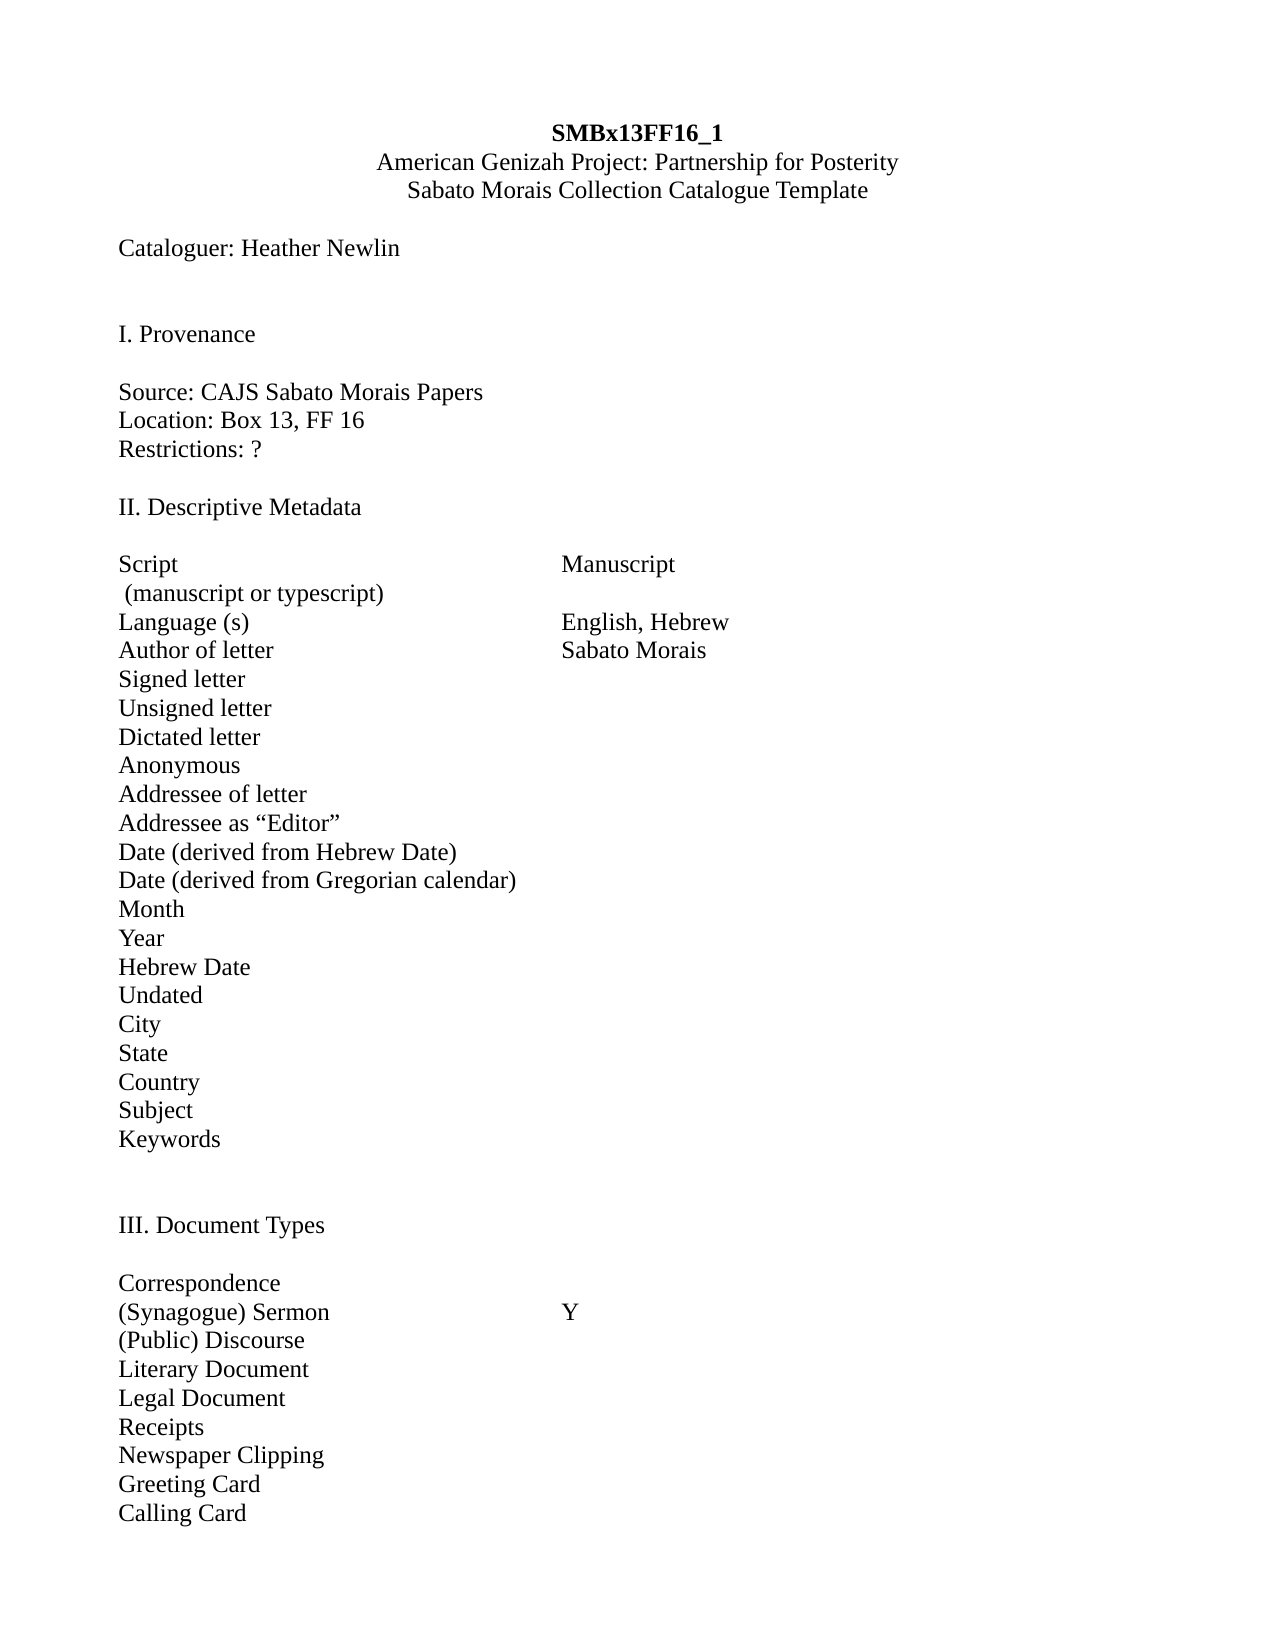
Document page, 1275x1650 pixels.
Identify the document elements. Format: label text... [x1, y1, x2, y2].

text Correspondence [118, 1268, 1157, 1297]
text SMBx13FF16_1 [118, 118, 1157, 147]
text Legal Document [118, 1383, 1157, 1412]
text Author of letter Sabato Morais [118, 636, 1157, 664]
text Year [118, 923, 1157, 952]
text Country [118, 1067, 1157, 1096]
text II. Descriptive Metadata [118, 492, 1157, 521]
text Addressee as “Editor” [118, 808, 1157, 837]
text American Genizah Project: Partnership for Posterity [118, 147, 1157, 176]
text I. Provenance [118, 319, 1157, 348]
text Location: Box 13, FF 16 [118, 406, 1157, 434]
text Literary Document [118, 1354, 1157, 1383]
text Undated [118, 981, 1157, 1009]
text Month [118, 894, 1157, 923]
text Keywords [118, 1124, 1157, 1153]
text Newspaper Clipping [118, 1441, 1157, 1469]
text (manuscript or typescript) [118, 578, 1157, 607]
text Unsigned letter [118, 693, 1157, 722]
text Hebrew Date [118, 952, 1157, 981]
text State [118, 1038, 1157, 1067]
text Subject [118, 1096, 1157, 1124]
text Script Manuscript [118, 549, 1157, 578]
text Date (derived from Gregorian calendar) [118, 866, 1157, 894]
text Signed letter [118, 664, 1157, 693]
text Anonymous [118, 751, 1157, 779]
text Receipts [118, 1412, 1157, 1441]
text Calling Card [118, 1498, 1157, 1527]
text Source: CAJS Sabato Morais Papers [118, 377, 1157, 406]
text Greeting Card [118, 1469, 1157, 1498]
text (Synagogue) Sermon Y [118, 1297, 1157, 1326]
text Addressee of letter [118, 779, 1157, 808]
text Language (s) English, Hebrew [118, 607, 1157, 636]
text Cataloguer: Heather Newlin [118, 233, 1157, 262]
text Date (derived from Hebrew Date) [118, 837, 1157, 866]
text Dictated letter [118, 722, 1157, 751]
text Sabato Morais Collection Catalogue Template [118, 176, 1157, 204]
text Restrictions: ? [118, 434, 1157, 463]
text (Public) Discourse [118, 1326, 1157, 1354]
text III. Document Types [118, 1211, 1157, 1239]
text City [118, 1009, 1157, 1038]
